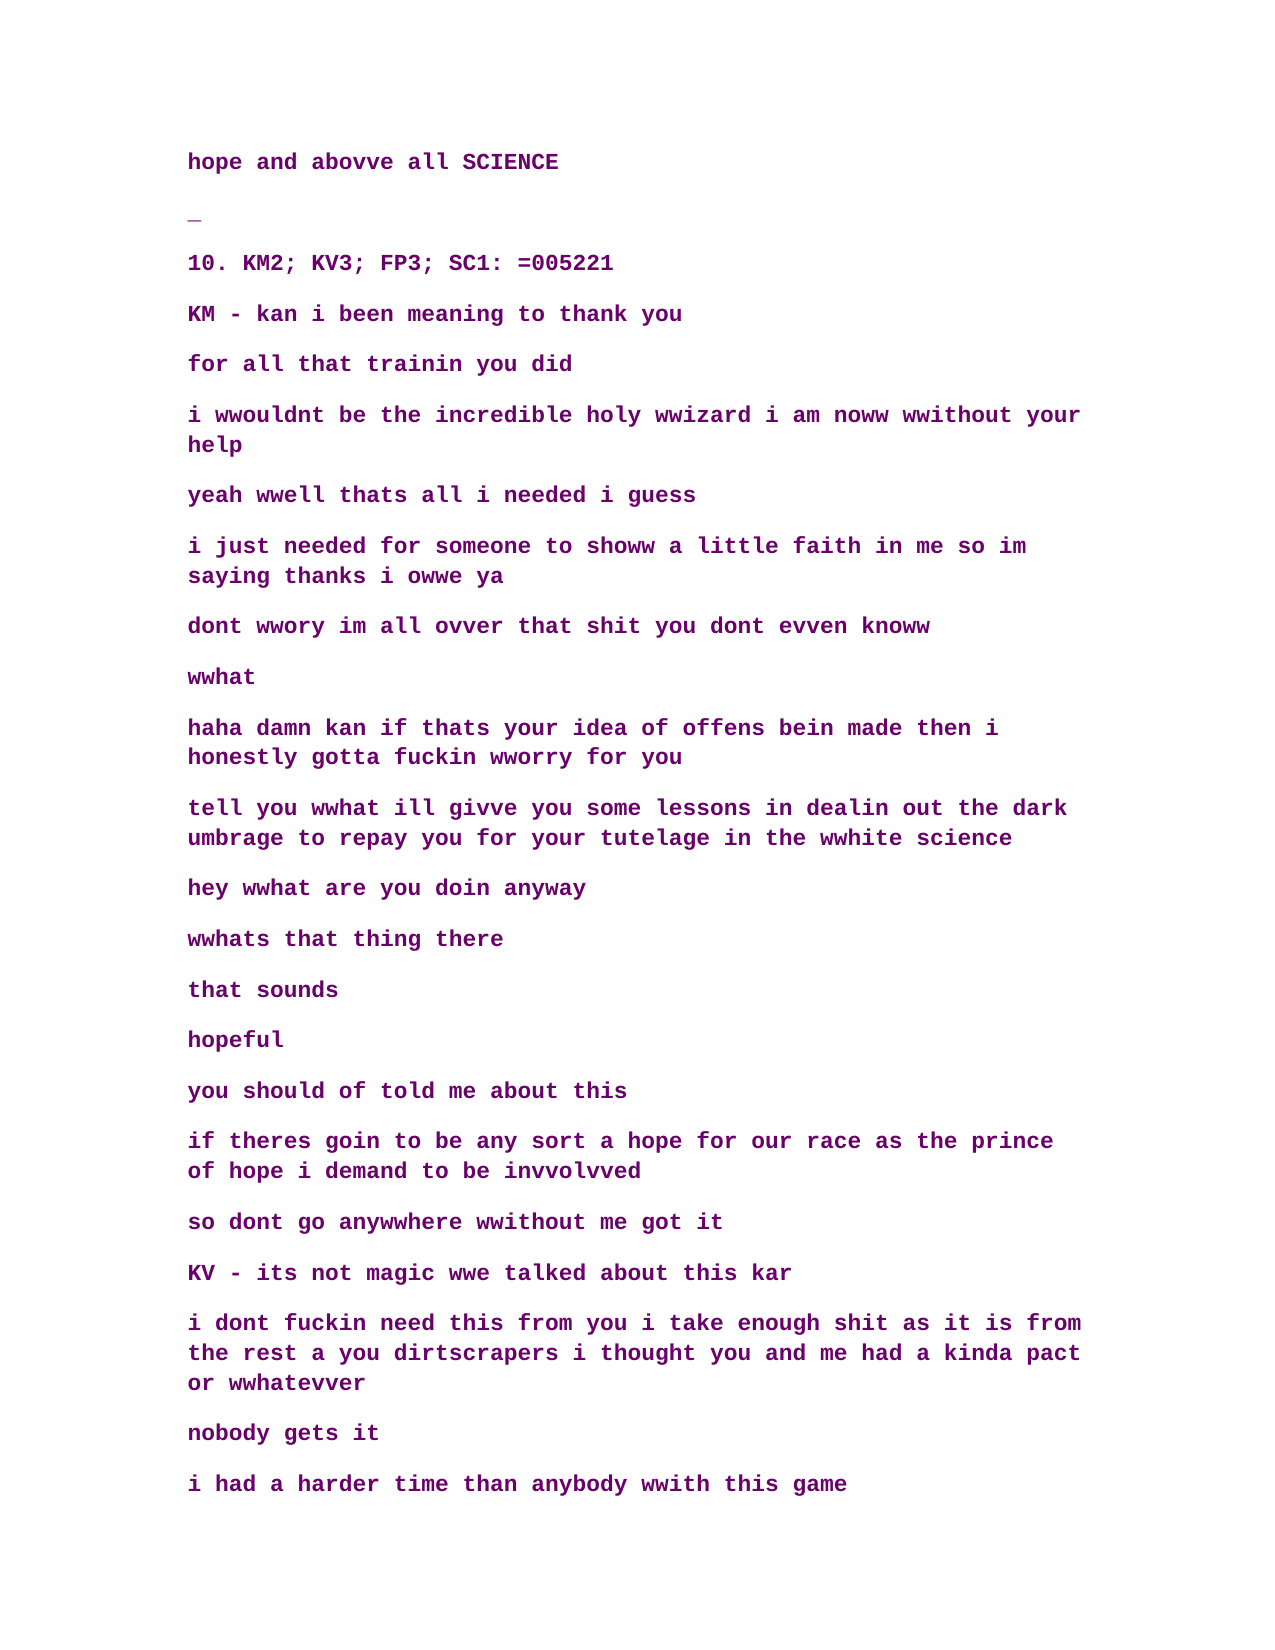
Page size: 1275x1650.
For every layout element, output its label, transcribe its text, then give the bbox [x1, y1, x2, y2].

text i wwouldnt be the incredible holy wwizard i am noww wwithout your help [187, 403, 1087, 459]
text hopeful [187, 1028, 1087, 1054]
text haha damn kan if thats your idea of offens bein made then i honestly gotta fuckin wworry for you [187, 716, 1087, 772]
text that sounds [187, 978, 1087, 1004]
text KV - its not magic wwe talked about this kar [187, 1261, 1087, 1287]
text i dont fuckin need this from you i take enough shit as it is from the rest a you dirtscrapers i thought you and me had a kinda pact or wwhatevver [187, 1311, 1087, 1397]
text KM - kan i been meaning to thank you [187, 302, 1087, 328]
text 10. KM2; KV3; FP3; SC1: =005221 [187, 251, 1087, 277]
text if theres goin to be any sort a hope for our race as the prince of hope i demand to be invvolvved [187, 1130, 1087, 1186]
text wwhat [187, 665, 1087, 691]
text hey wwhat are you doin anyway [187, 877, 1087, 903]
text tell you wwhat ill givve you some lessons in dealin out the dark umbrage to repay you for your tutelage in the wwhite science [187, 796, 1087, 852]
text i just needed for someone to showw a little faith in me so im saying thanks i owwe ya [187, 534, 1087, 590]
text for all that trainin you did [187, 352, 1087, 378]
text wwhats that thing there [187, 927, 1087, 953]
text you should of told me about this [187, 1079, 1087, 1105]
text dont wwory im all ovver that shit you dont evven knoww [187, 614, 1087, 641]
text yeah wwell thats all i needed i guess [187, 483, 1087, 509]
text i had a harder time than anybody wwith this game [187, 1472, 1087, 1498]
text so dont go anywwhere wwithout me got it [187, 1210, 1087, 1236]
text _ [187, 201, 1087, 227]
text nobody gets it [187, 1422, 1087, 1448]
text hope and abovve all SCIENCE [187, 150, 1087, 176]
